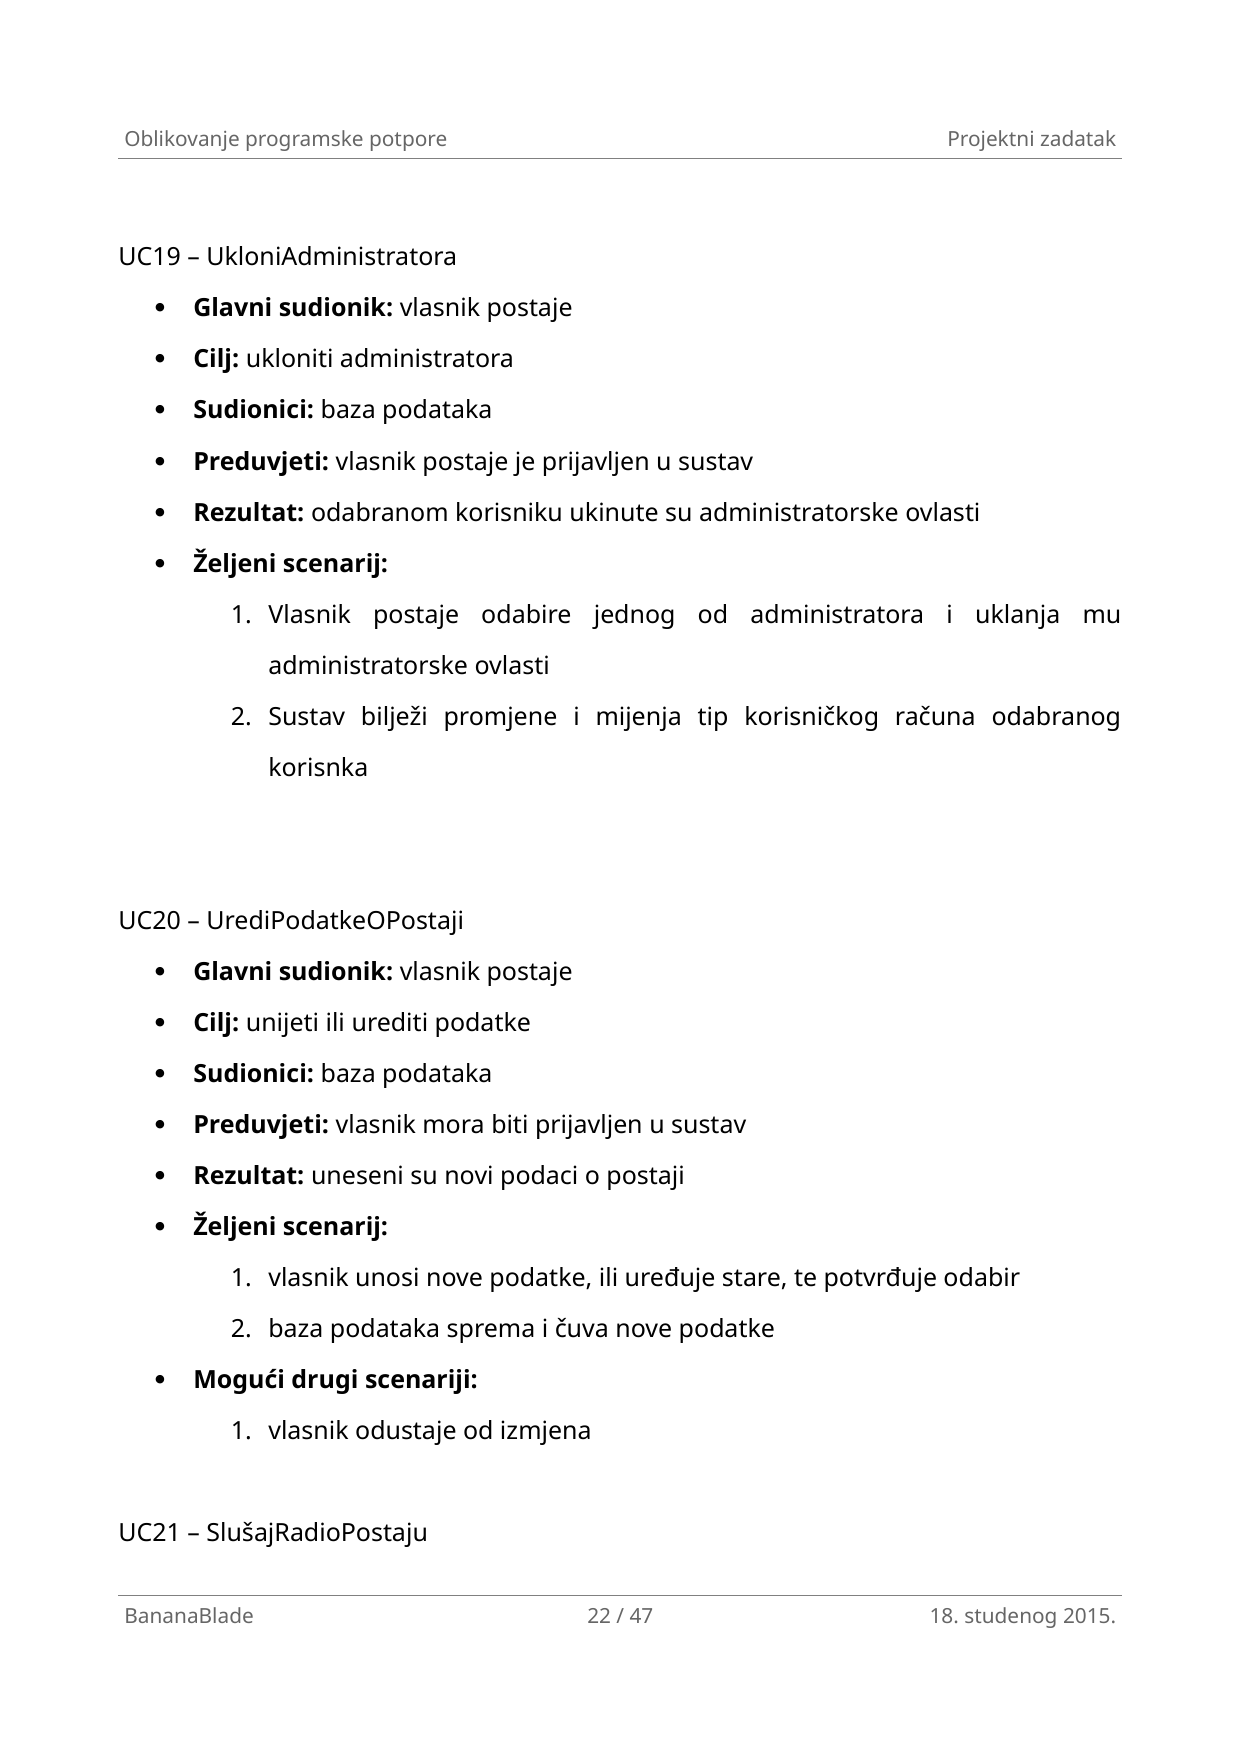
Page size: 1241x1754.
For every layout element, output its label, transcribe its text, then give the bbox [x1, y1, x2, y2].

list Sustav bilježi promjene i mijenja tip korisničkog računa odabranog korisnka [231, 698, 1122, 783]
list Mogući drugi scenariji: [156, 1362, 1122, 1396]
list Željeni scenarij: [156, 545, 1122, 579]
list Rezultat: odabranom korisniku ukinute su administratorske ovlasti [156, 494, 1122, 528]
list Željeni scenarij: [156, 1209, 1122, 1243]
list baza podataka sprema i čuva nove podatke [231, 1311, 1122, 1345]
list Vlasnik postaje odabire jednog od administratora i uklanja mu administratorske ovlasti [231, 596, 1122, 681]
list Rezultat: uneseni su novi podaci o postaji [156, 1158, 1122, 1192]
list vlasnik odustaje od izmjena [231, 1413, 1122, 1447]
list Cilj: unijeti ili urediti podatke [156, 1005, 1122, 1039]
text UC20 – UrediPodatkeOPostaji [118, 903, 1122, 937]
list Preduvjeti: vlasnik postaje je prijavljen u sustav [156, 443, 1122, 477]
list Sudionici: baza podataka [156, 392, 1122, 426]
list vlasnik unosi nove podatke, ili uređuje stare, te potvrđuje odabir [231, 1260, 1122, 1294]
list Glavni sudionik: vlasnik postaje [156, 954, 1122, 988]
text UC21 – SlušajRadioPostaju [118, 1515, 1122, 1549]
list Glavni sudionik: vlasnik postaje [156, 290, 1122, 324]
text UC19 – UkloniAdministratora [118, 239, 1122, 273]
list Cilj: ukloniti administratora [156, 341, 1122, 375]
list Preduvjeti: vlasnik mora biti prijavljen u sustav [156, 1107, 1122, 1141]
list Sudionici: baza podataka [156, 1056, 1122, 1090]
